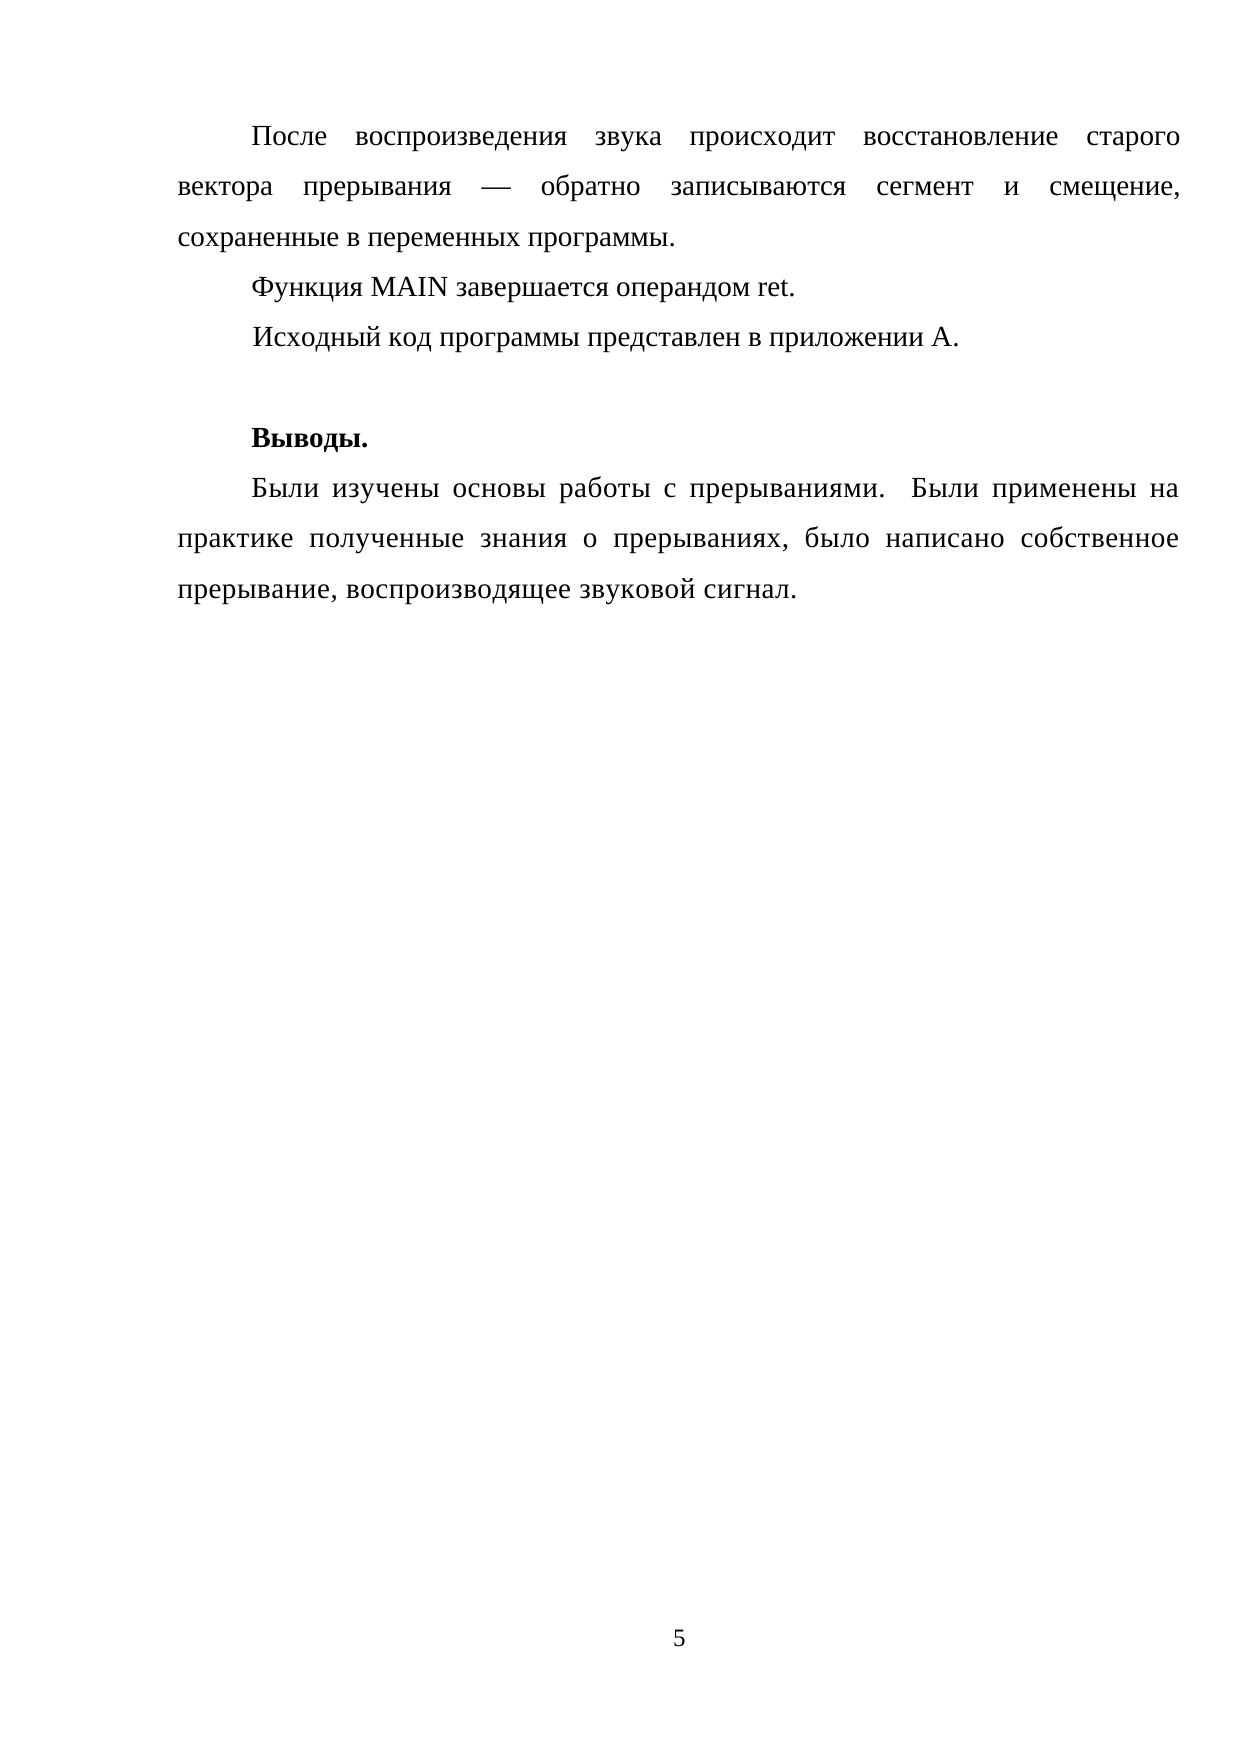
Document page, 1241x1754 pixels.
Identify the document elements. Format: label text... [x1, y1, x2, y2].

text После воспроизведения звука происходит восстановление старого вектора прерывания — обратно записываются сегмент и смещение, сохраненные в переменных программы. [177, 118, 1181, 252]
text Функция MAIN завершается операндом ret. [177, 269, 1181, 303]
text Были изучены основы работы с прерываниями. Были применены на практике полученные знания о прерываниях, было написано собственное прерывание, воспроизводящее звуковой сигнал. [177, 470, 1181, 604]
text Выводы. [177, 420, 1181, 453]
list Исходный код программы представлен в приложении А. [215, 319, 1181, 353]
